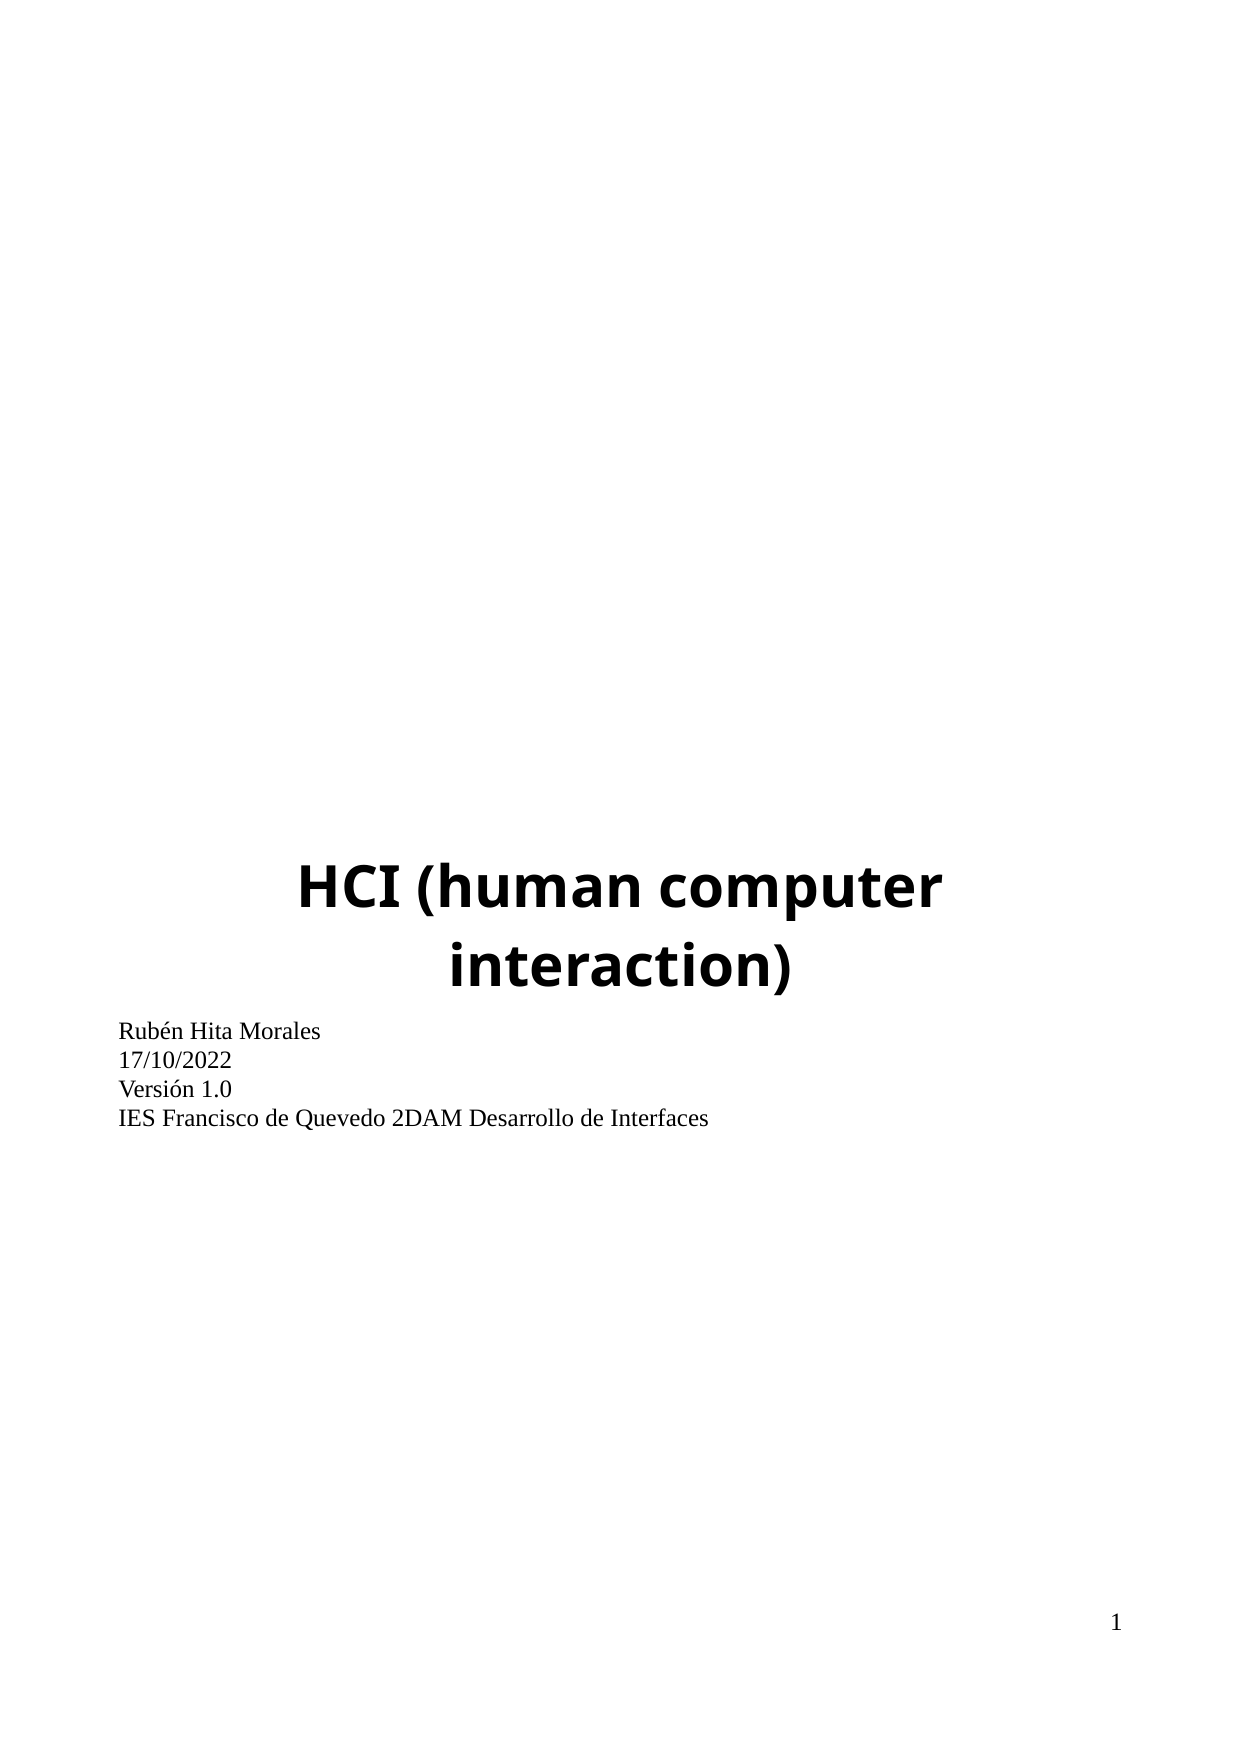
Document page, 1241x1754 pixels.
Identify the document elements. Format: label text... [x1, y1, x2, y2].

text IES Francisco de Quevedo 2DAM Desarrollo de Interfaces [118, 1103, 1122, 1131]
text 17/10/2022 [118, 1045, 1122, 1074]
text Rubén Hita Morales [118, 1016, 1122, 1045]
text Versión 1.0 [118, 1074, 1122, 1103]
title HCI (human computer interaction) [118, 845, 1122, 1004]
